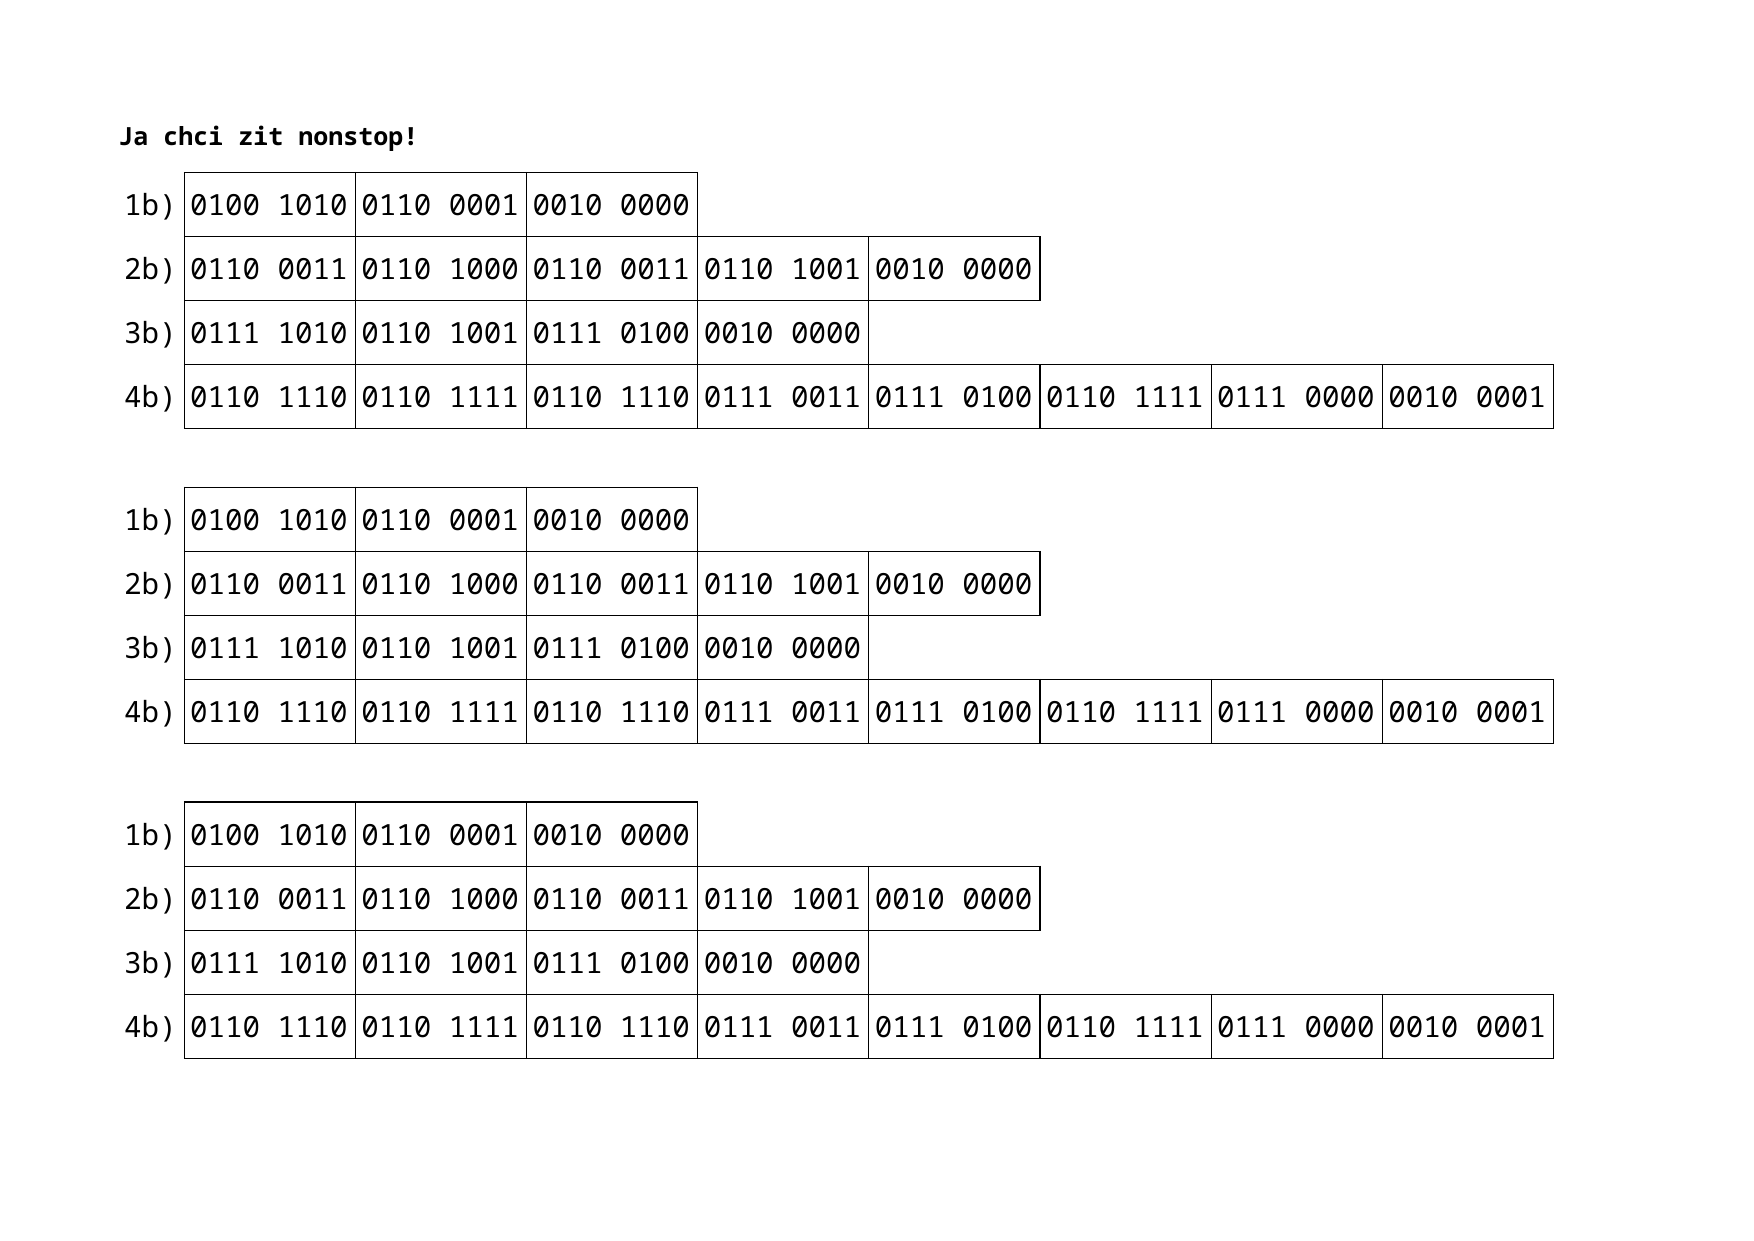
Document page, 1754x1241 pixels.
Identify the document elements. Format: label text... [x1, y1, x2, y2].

table_cell [1041, 236, 1211, 300]
table_cell 0111 0000 [1212, 680, 1382, 743]
table_cell 0110 1001 [698, 867, 868, 929]
table_header [698, 487, 869, 551]
table_header [1040, 172, 1211, 236]
table_cell 0110 1111 [356, 680, 526, 743]
table_cell 0110 1111 [1041, 365, 1211, 428]
table_cell 0111 0000 [1212, 995, 1382, 1058]
table_header [1382, 172, 1553, 236]
table_cell [1211, 615, 1382, 679]
table_cell 0110 1001 [356, 931, 526, 994]
table_header 1b) [118, 172, 184, 236]
table_cell [1382, 930, 1553, 994]
table_cell 0110 1111 [356, 995, 526, 1058]
table_header 0100 1010 [185, 173, 355, 236]
table_cell 2b) [118, 236, 184, 300]
table_header [1382, 801, 1553, 866]
table_cell 3b) [118, 300, 184, 364]
table_header [1211, 487, 1382, 551]
table_cell [869, 616, 1040, 679]
table_cell [1211, 300, 1382, 364]
table_cell [1211, 551, 1382, 615]
table_cell [1041, 866, 1211, 929]
table_cell 0010 0000 [698, 616, 868, 679]
table_header 0100 1010 [185, 803, 355, 866]
table_cell 0110 1111 [1041, 995, 1211, 1058]
table_header 0100 1010 [185, 488, 355, 551]
table_header 0010 0000 [527, 488, 697, 551]
table_header [1040, 487, 1211, 551]
table_cell 0111 0100 [527, 931, 697, 994]
table_cell 0010 0000 [869, 237, 1039, 300]
table_cell 0111 0000 [1212, 365, 1382, 428]
table_cell [1382, 236, 1553, 300]
table_cell [1040, 930, 1211, 994]
table_header [869, 172, 1040, 236]
table_cell 0010 0000 [869, 552, 1039, 615]
table_header [869, 801, 1040, 866]
table_cell 0110 1001 [356, 616, 526, 679]
table_cell 0110 0011 [527, 552, 697, 615]
table_cell 0010 0001 [1383, 680, 1553, 743]
table_cell 0110 1110 [527, 680, 697, 743]
table_header [1211, 801, 1382, 866]
table_cell 4b) [118, 679, 184, 743]
table_cell 0010 0000 [869, 867, 1039, 929]
table_cell 0111 1010 [185, 301, 355, 364]
table_cell 0111 0100 [527, 301, 697, 364]
table_cell 0110 0011 [185, 237, 355, 300]
table_cell 0111 0100 [869, 995, 1039, 1058]
table_cell 0111 0100 [869, 680, 1039, 743]
table_header [1382, 487, 1553, 551]
table_header 1b) [118, 487, 184, 551]
table_cell [1382, 615, 1553, 679]
table_header [1211, 172, 1382, 236]
table_cell 0111 1010 [185, 931, 355, 994]
table_cell 0110 0011 [527, 867, 697, 929]
table_header [698, 172, 869, 236]
table_cell 0111 0100 [869, 365, 1039, 428]
table_cell 3b) [118, 930, 184, 994]
table_header [698, 801, 869, 866]
table_header 0110 0001 [356, 488, 526, 551]
table_cell 0110 1110 [527, 365, 697, 428]
text Ja chci zit nonstop! [118, 118, 1636, 152]
table_cell 0111 0011 [698, 365, 868, 428]
table_cell 0110 0011 [185, 552, 355, 615]
table_cell [1041, 551, 1211, 615]
table_header 0110 0001 [356, 173, 526, 236]
table_cell 0110 1110 [185, 365, 355, 428]
table_cell 0111 0011 [698, 680, 868, 743]
table_cell 0110 1110 [527, 995, 697, 1058]
table_cell 0110 1000 [356, 552, 526, 615]
table_cell 0110 1000 [356, 237, 526, 300]
table_cell 0010 0000 [698, 931, 868, 994]
table_cell 4b) [118, 364, 184, 428]
table_cell 0111 1010 [185, 616, 355, 679]
table_cell 0010 0000 [698, 301, 868, 364]
table_header 0010 0000 [527, 803, 697, 866]
table_cell 0110 1001 [698, 237, 868, 300]
table_cell 0111 0011 [698, 995, 868, 1058]
table_cell 0110 1001 [698, 552, 868, 615]
table_cell 0110 0011 [185, 867, 355, 929]
table_cell 0110 1111 [1041, 680, 1211, 743]
table_cell [1382, 866, 1553, 929]
table_cell 2b) [118, 551, 184, 615]
table_header 0110 0001 [356, 803, 526, 866]
table_cell 0010 0001 [1383, 995, 1553, 1058]
table_cell [1040, 615, 1211, 679]
table_cell [869, 931, 1040, 994]
table_cell [869, 301, 1040, 364]
table_cell 0111 0100 [527, 616, 697, 679]
table_cell 0010 0001 [1383, 365, 1553, 428]
table_header 1b) [118, 801, 184, 866]
table_header 0010 0000 [527, 173, 697, 236]
table_cell 2b) [118, 866, 184, 929]
table_cell 0110 1001 [356, 301, 526, 364]
table_cell 0110 1110 [185, 680, 355, 743]
table_cell [1211, 236, 1382, 300]
table_cell [1211, 866, 1382, 929]
table_cell 3b) [118, 615, 184, 679]
table_header [869, 487, 1040, 551]
table_cell 0110 1111 [356, 365, 526, 428]
table_cell [1382, 551, 1553, 615]
table_cell [1382, 300, 1553, 364]
table_cell 0110 1110 [185, 995, 355, 1058]
table_cell [1211, 930, 1382, 994]
table_header [1040, 801, 1211, 866]
table_cell 0110 0011 [527, 237, 697, 300]
table_cell 0110 1000 [356, 867, 526, 929]
table_cell [1040, 300, 1211, 364]
table_cell 4b) [118, 994, 184, 1058]
